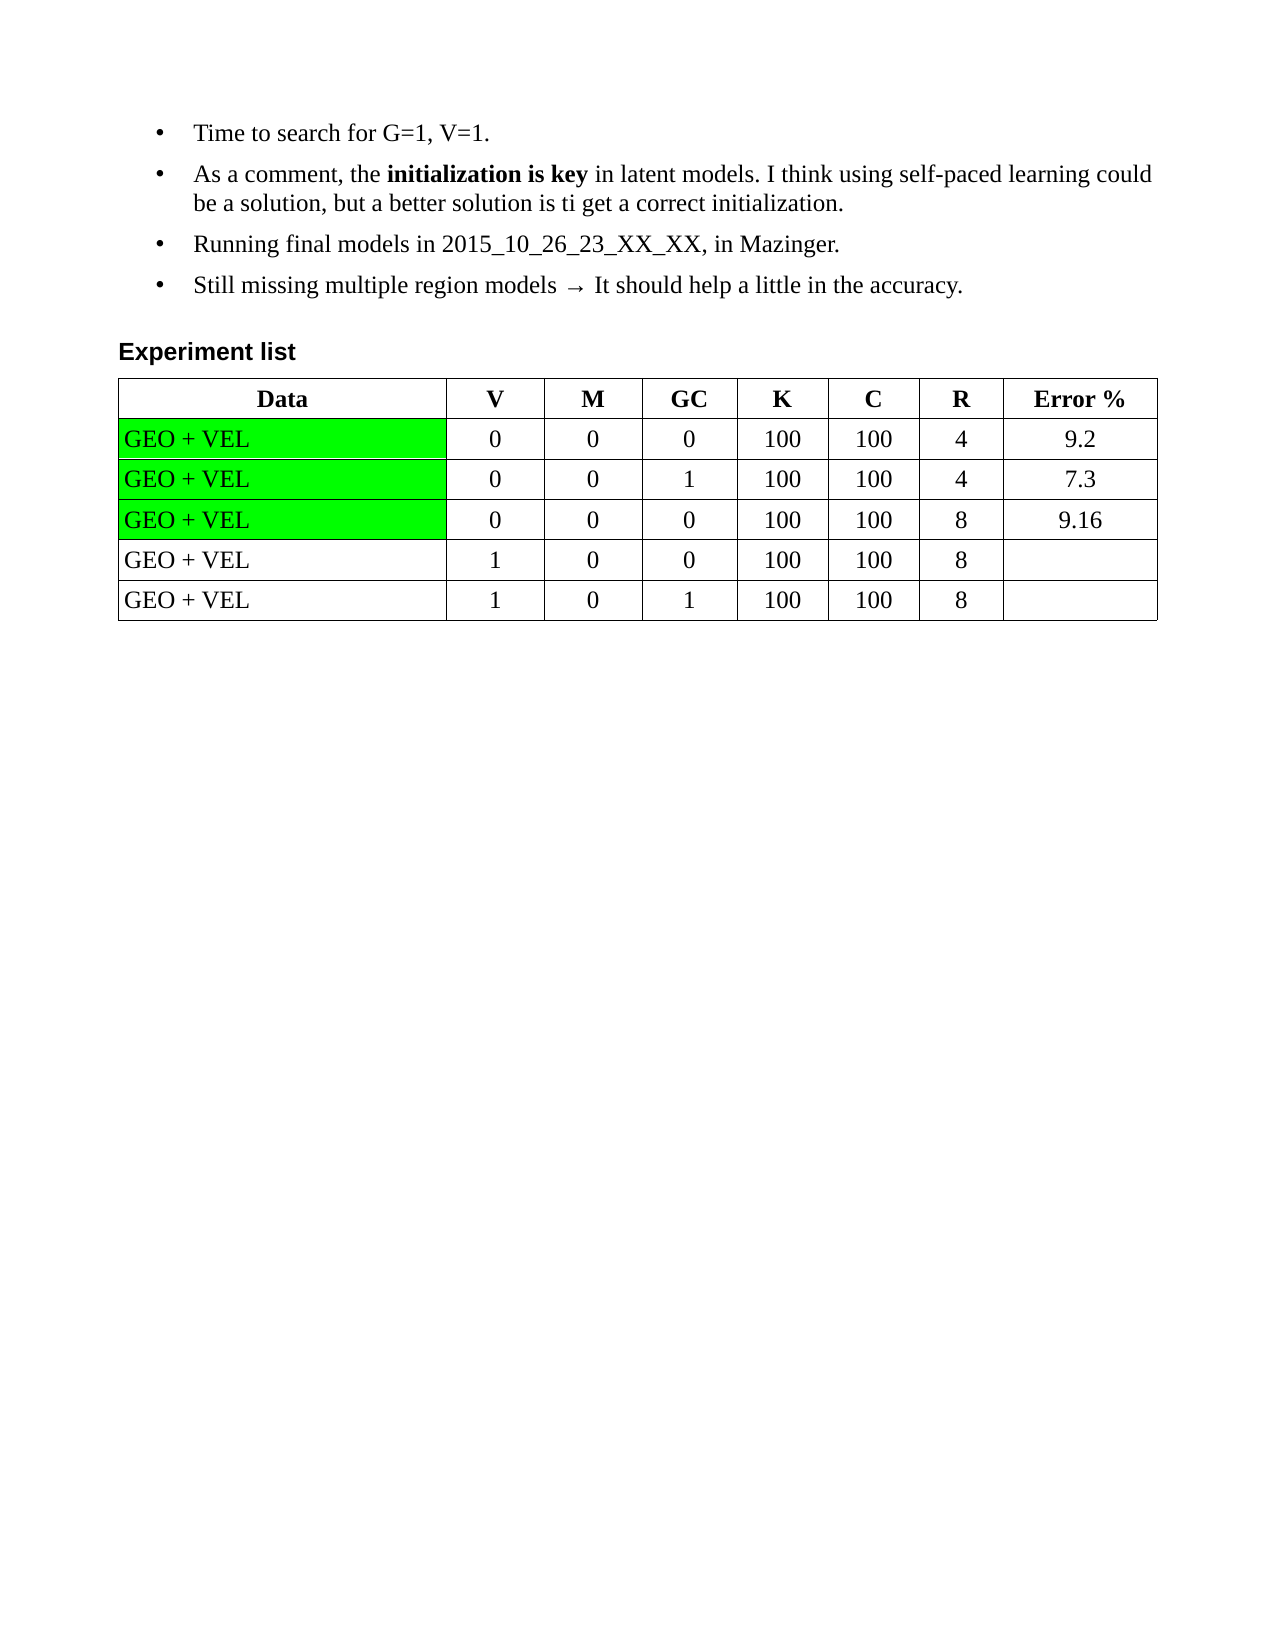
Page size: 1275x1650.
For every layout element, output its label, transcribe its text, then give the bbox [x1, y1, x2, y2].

table_header C [829, 379, 919, 418]
table_cell 100 [829, 540, 919, 579]
table_cell 100 [738, 540, 828, 579]
table_header V [447, 379, 544, 418]
table_header Data [119, 379, 446, 418]
table_cell 100 [829, 581, 919, 620]
table_cell 100 [738, 581, 828, 620]
table_header Error % [1004, 379, 1157, 418]
table_cell 1 [447, 540, 544, 579]
table_cell 0 [447, 419, 544, 458]
table_cell 0 [447, 500, 544, 539]
table_cell 0 [447, 460, 544, 499]
table_cell 1 [447, 581, 544, 620]
table_cell GEO + VEL [119, 460, 446, 499]
table_cell 0 [643, 540, 737, 579]
table_cell 7.3 [1004, 460, 1157, 499]
table_cell GEO + VEL [119, 540, 446, 579]
table_header GC [643, 379, 737, 418]
table_cell 0 [545, 540, 642, 579]
table_cell GEO + VEL [119, 500, 446, 539]
table_cell 0 [545, 581, 642, 620]
list Still missing multiple region models → It should help a little in the accuracy. [156, 271, 1157, 299]
table_cell 4 [920, 460, 1003, 499]
table_header M [545, 379, 642, 418]
table_header K [738, 379, 828, 418]
table_cell 4 [920, 419, 1003, 458]
table_cell 9.2 [1004, 419, 1157, 458]
table_cell 1 [643, 581, 737, 620]
table_cell 0 [545, 460, 642, 499]
table_cell 100 [738, 460, 828, 499]
table_cell [1004, 581, 1157, 620]
table_cell 8 [920, 581, 1003, 620]
subtitle Experiment list [118, 337, 1157, 365]
table_cell 9.16 [1004, 500, 1157, 539]
table_cell 0 [545, 500, 642, 539]
table_cell GEO + VEL [119, 581, 446, 620]
table_cell 100 [738, 419, 828, 458]
list Running final models in 2015_10_26_23_XX_XX, in Mazinger. [156, 229, 1157, 258]
table_cell 100 [738, 500, 828, 539]
list As a comment, the initialization is key in latent models. I think using self-paced learning could be a solution, but a better solution is ti get a correct initialization. [156, 159, 1157, 217]
table_cell 0 [545, 419, 642, 458]
table_cell 0 [643, 419, 737, 458]
table_cell GEO + VEL [119, 419, 446, 458]
table_cell 8 [920, 540, 1003, 579]
list Time to search for G=1, V=1. [156, 118, 1157, 147]
table_cell 100 [829, 460, 919, 499]
table_cell 8 [920, 500, 1003, 539]
table_cell 100 [829, 500, 919, 539]
table_cell 0 [643, 500, 737, 539]
table_cell 1 [643, 460, 737, 499]
table_cell 100 [829, 419, 919, 458]
table_header R [920, 379, 1003, 418]
table_cell [1004, 540, 1157, 579]
